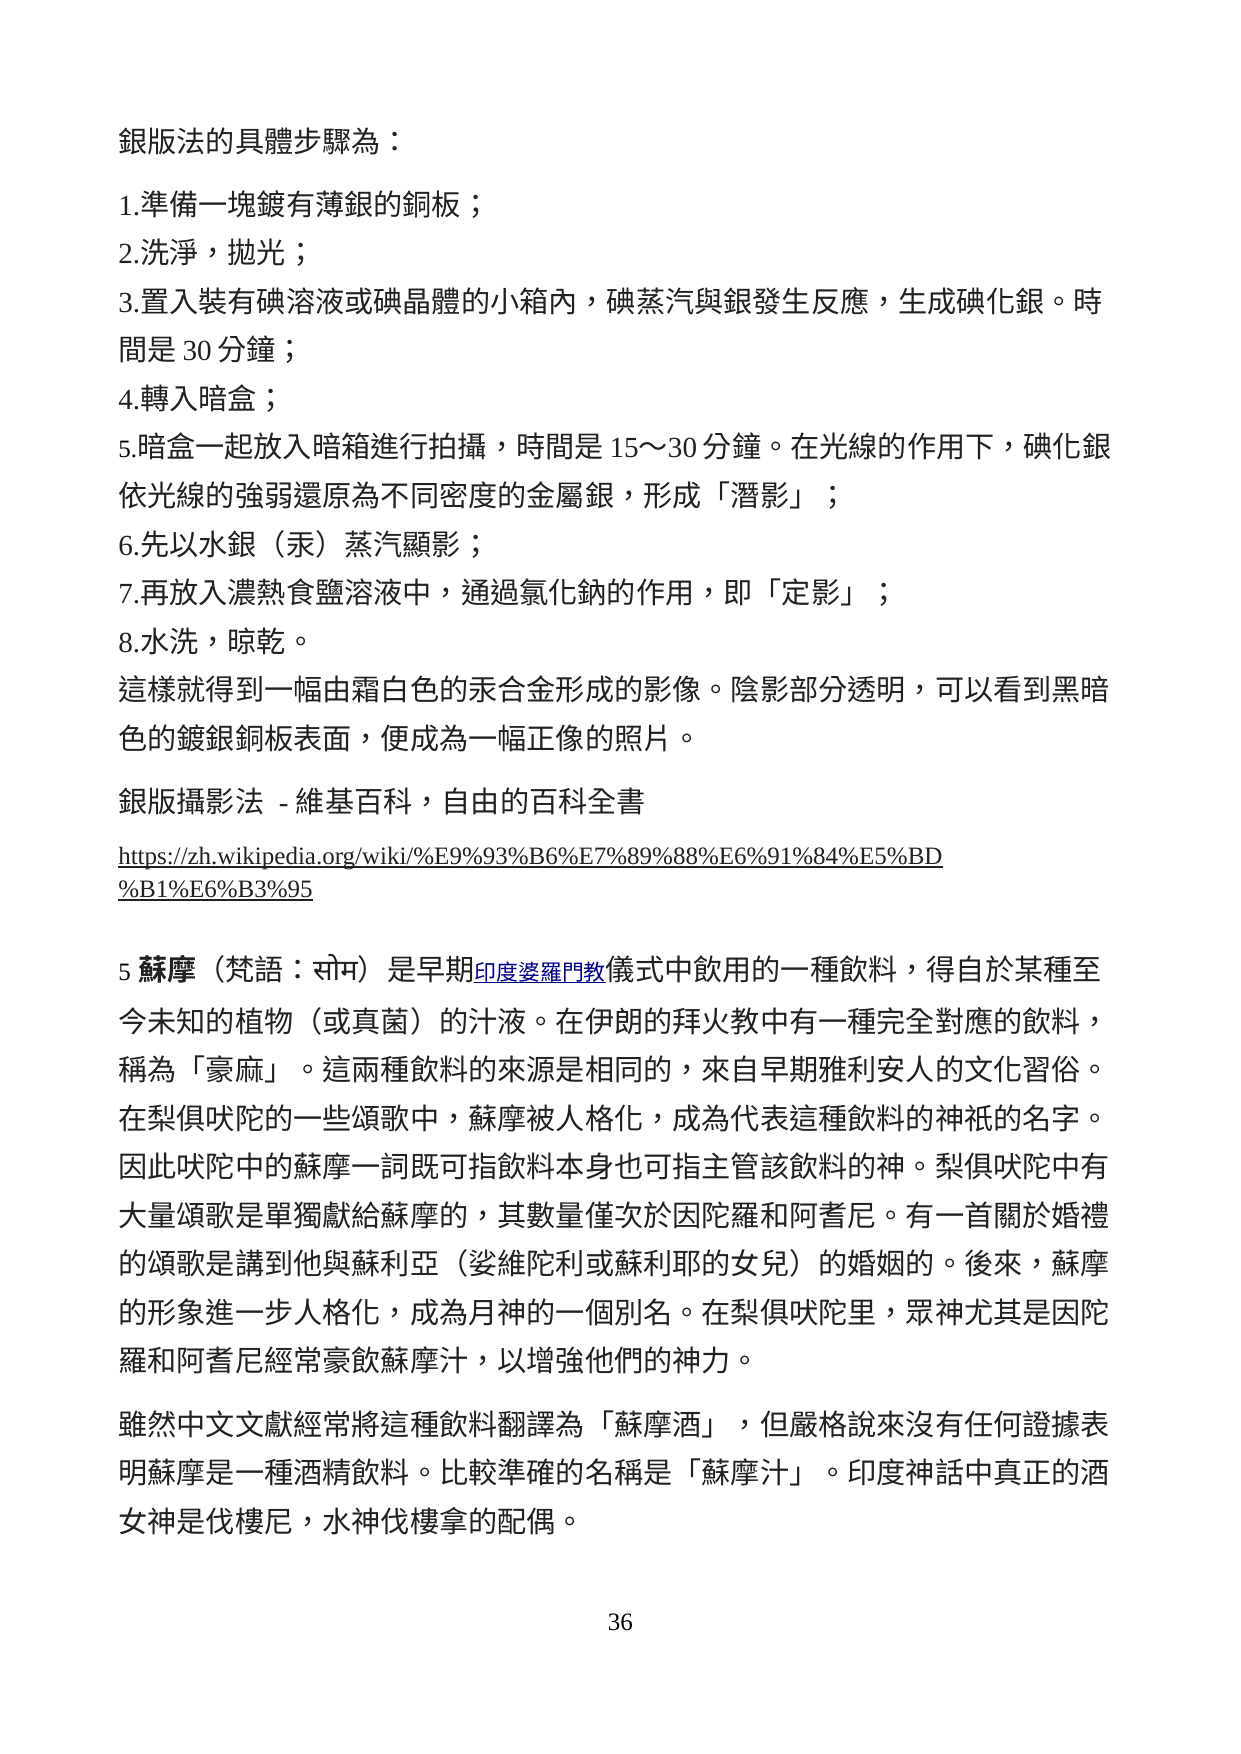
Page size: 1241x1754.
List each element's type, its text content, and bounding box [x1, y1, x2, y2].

list 暗盒一起放入暗箱進行拍攝，時間是15～30分鐘。在光線的作用下，碘化銀依光線的強弱還原為不同密度的金屬銀，形成「潛影」； [118, 424, 1122, 515]
list 洗淨，拋光； [118, 230, 1122, 272]
list 水洗，晾乾。 [118, 618, 1122, 660]
text 蘇摩（梵語：सोम）是早期印度婆羅門教儀式中飲用的一種飲料，得自於某種至今未知的植物（或真菌）的汁液。在伊朗的拜火教中有一種完全對應的飲料，稱為「豪麻」。這兩種飲料的來源是相同的，來自早期雅利安人的文化習俗。在梨俱吠陀的一些頌歌中，蘇摩被人格化，成為代表這種飲料的神祇的名字。因此吠陀中的蘇摩一詞既可指飲料本身也可指主管該飲料的神。梨俱吠陀中有大量頌歌是單獨獻給蘇摩的，其數量僅次於因陀羅和阿耆尼。有一首關於婚禮的頌歌是講到他與蘇利亞（娑維陀利或蘇利耶的女兒）的婚姻的。後來，蘇摩的形象進一步人格化，成為月神的一個別名。在梨俱吠陀里，眾神尤其是因陀羅和阿耆尼經常豪飲蘇摩汁，以增強他們的神力。 [118, 946, 1122, 1380]
text https://zh.wikipedia.org/wiki/%E9%93%B6%E7%89%88%E6%91%84%E5%BD%B1%E6%B3%95 [118, 841, 1122, 903]
list 準備一塊鍍有薄銀的銅板； [118, 181, 1122, 223]
list 先以水銀（汞）蒸汽顯影； [118, 521, 1122, 563]
text 銀版法的具體步驟為： [118, 118, 1122, 160]
list 再放入濃熱食鹽溶液中，通過氯化鈉的作用，即「定影」； [118, 569, 1122, 612]
text 這樣就得到一幅由霜白色的汞合金形成的影像。陰影部分透明，可以看到黑暗色的鍍銀銅板表面，便成為一幅正像的照片。 [118, 667, 1122, 757]
text 銀版攝影法 - 維基百科，自由的百科全書 [118, 778, 1122, 821]
list 轉入暗盒； [118, 375, 1122, 418]
list 置入裝有碘溶液或碘晶體的小箱內，碘蒸汽與銀發生反應，生成碘化銀。時間是30分鐘； [118, 278, 1122, 369]
text 雖然中文文獻經常將這種飲料翻譯為「蘇摩酒」，但嚴格說來沒有任何證據表明蘇摩是一種酒精飲料。比較準確的名稱是「蘇摩汁」。印度神話中真正的酒女神是伐樓尼，水神伐樓拿的配偶。 [118, 1401, 1122, 1540]
